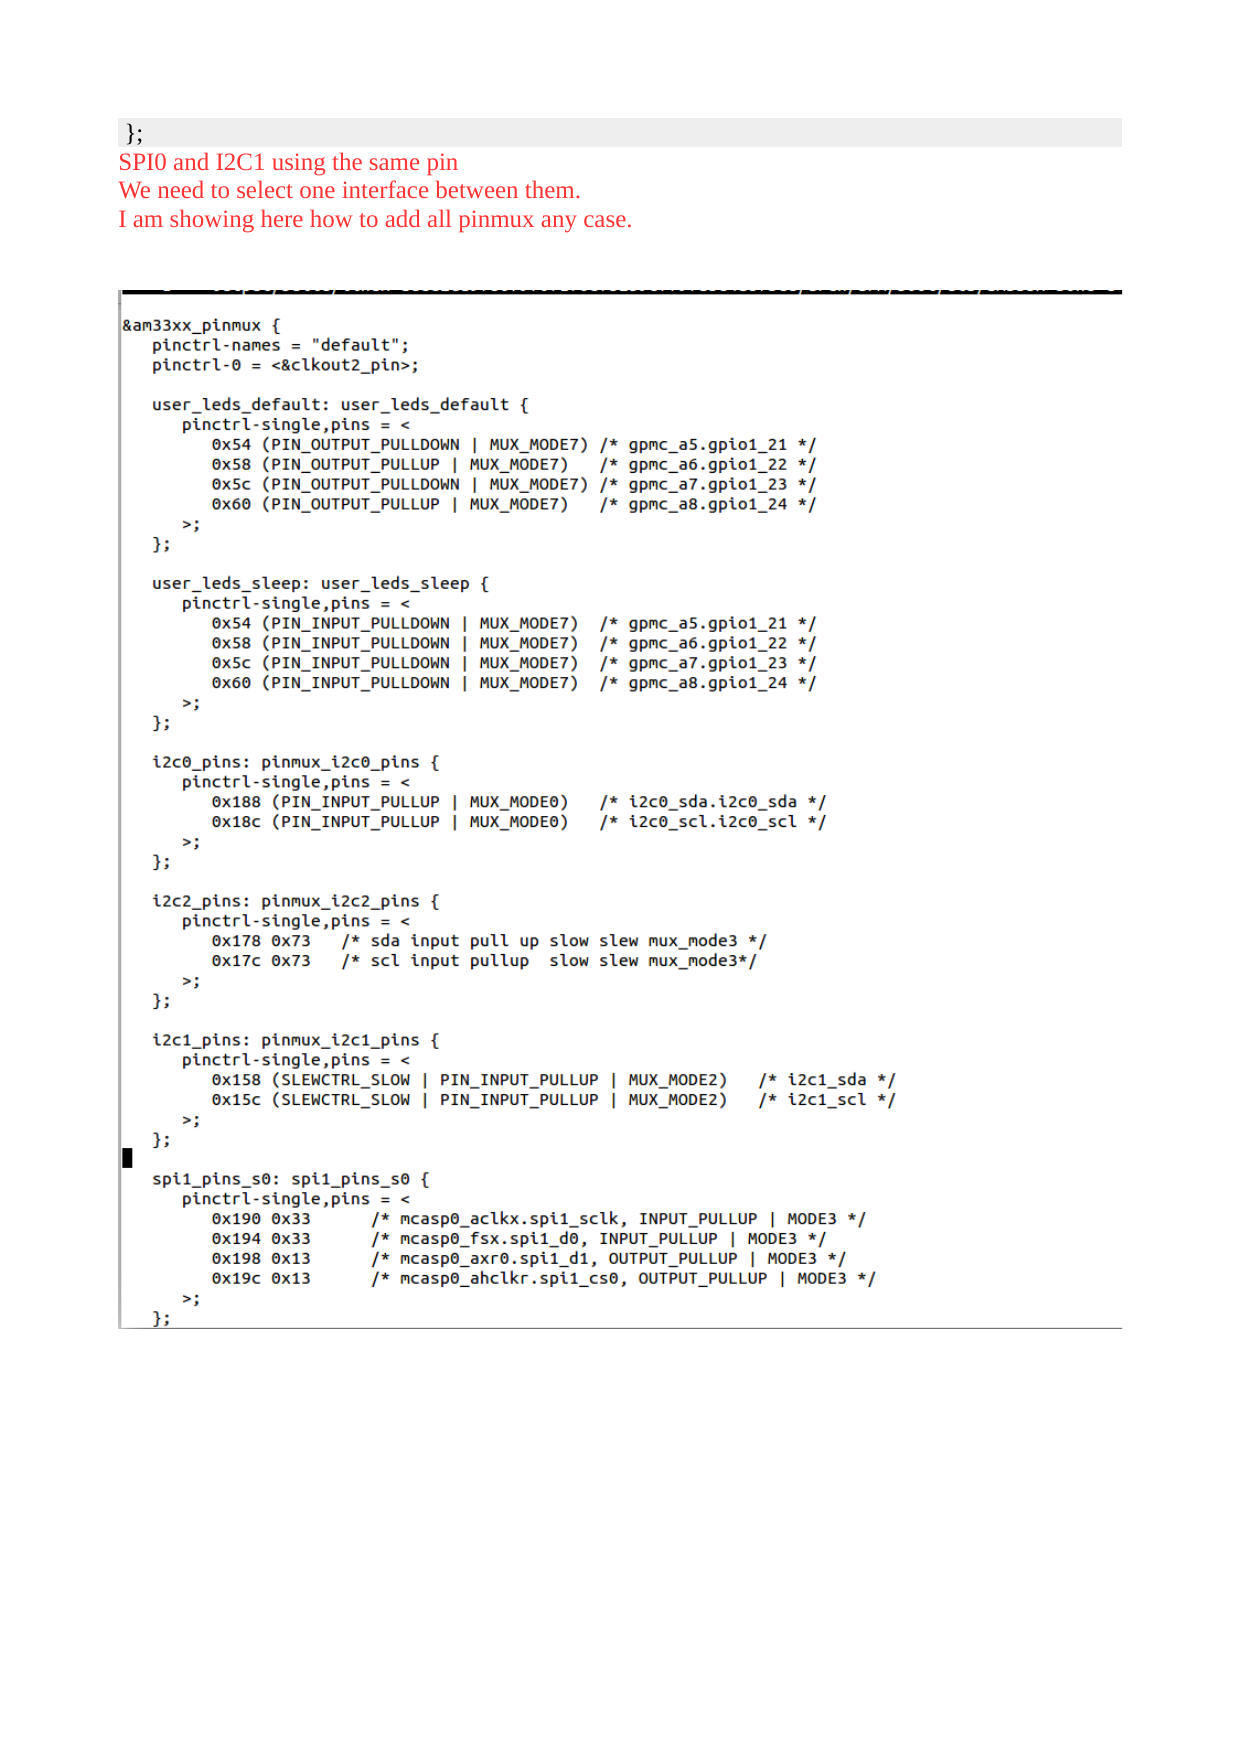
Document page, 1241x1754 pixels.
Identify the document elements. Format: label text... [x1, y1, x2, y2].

text SPI0 and I2C1 using the same pin [118, 147, 1122, 176]
picture [118, 290, 1123, 1329]
text We need to select one interface between them. [118, 176, 1122, 204]
text }; [118, 118, 1122, 147]
text I am showing here how to add all pinmux any case. [118, 204, 1122, 233]
